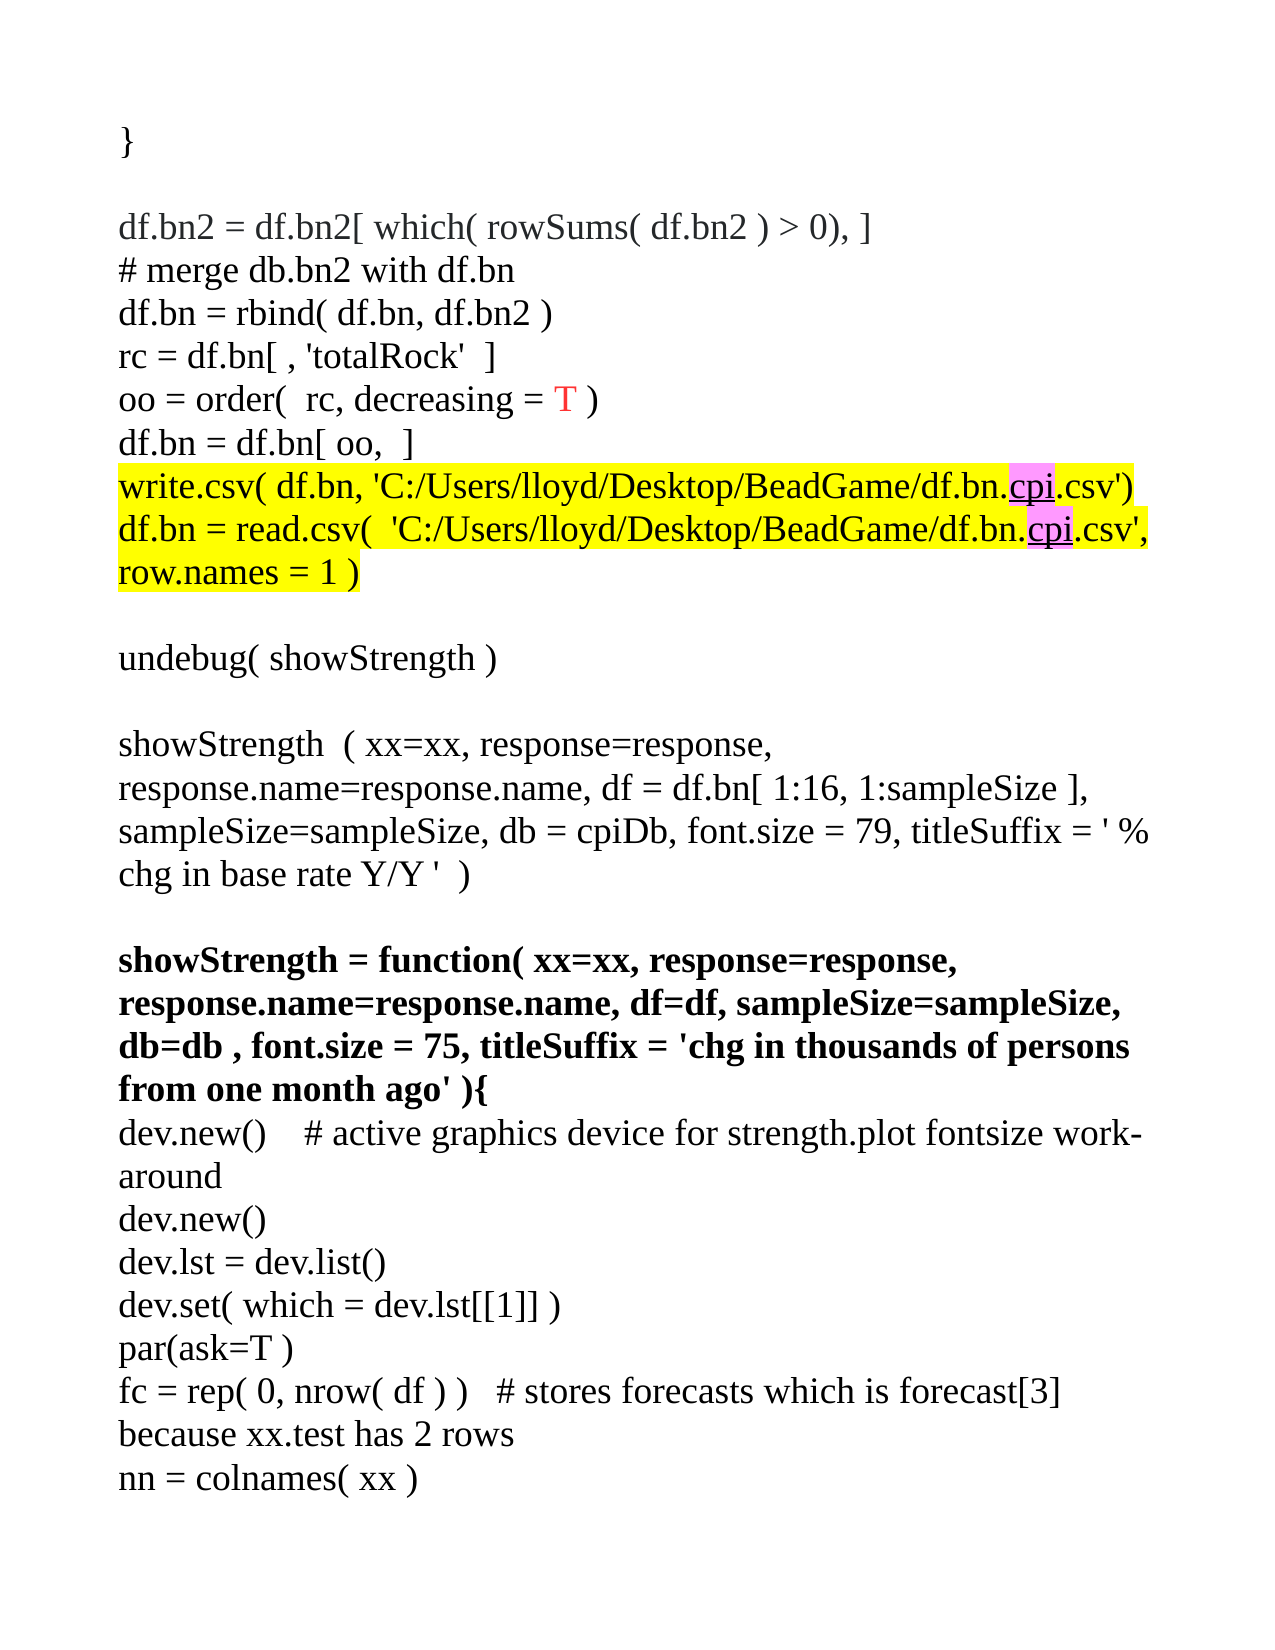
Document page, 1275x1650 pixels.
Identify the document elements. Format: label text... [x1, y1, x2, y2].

text write.csv( df.bn, 'C:/Users/lloyd/Desktop/BeadGame/df.bn.cpi.csv') [118, 463, 1157, 506]
text # merge db.bn2 with df.bn [118, 247, 1157, 291]
text nn = colnames( xx ) [118, 1455, 1157, 1498]
text dev.new() # active graphics device for strength.plot fontsize work-around [118, 1110, 1157, 1196]
text par(ask=T ) [118, 1326, 1157, 1369]
text dev.new() [118, 1196, 1157, 1239]
text fc = rep( 0, nrow( df ) ) # stores forecasts which is forecast[3] because xx.test has 2 rows [118, 1369, 1157, 1455]
text undebug( showStrength ) [118, 636, 1157, 679]
text df.bn2 = df.bn2[ which( rowSums( df.bn2 ) > 0), ] [118, 204, 1157, 247]
text showStrength = function( xx=xx, response=response, response.name=response.name, df=df, sampleSize=sampleSize, db=db , font.size = 75, titleSuffix = 'chg in thousands of persons from one month ago' ){ [118, 937, 1157, 1110]
text dev.set( which = dev.lst[[1]] ) [118, 1282, 1157, 1326]
text df.bn = rbind( df.bn, df.bn2 ) [118, 291, 1157, 334]
text dev.lst = dev.list() [118, 1239, 1157, 1282]
text df.bn = read.csv( 'C:/Users/lloyd/Desktop/BeadGame/df.bn.cpi.csv', row.names = 1 ) [118, 506, 1157, 592]
text oo = order( rc, decreasing = T ) [118, 377, 1157, 420]
text showStrength ( xx=xx, response=response, response.name=response.name, df = df.bn[ 1:16, 1:sampleSize ], sampleSize=sampleSize, db = cpiDb, font.size = 79, titleSuffix = ' % chg in base rate Y/Y ' ) [118, 722, 1157, 894]
text rc = df.bn[ , 'totalRock' ] [118, 334, 1157, 377]
text df.bn = df.bn[ oo, ] [118, 420, 1157, 463]
text } [118, 118, 1157, 161]
